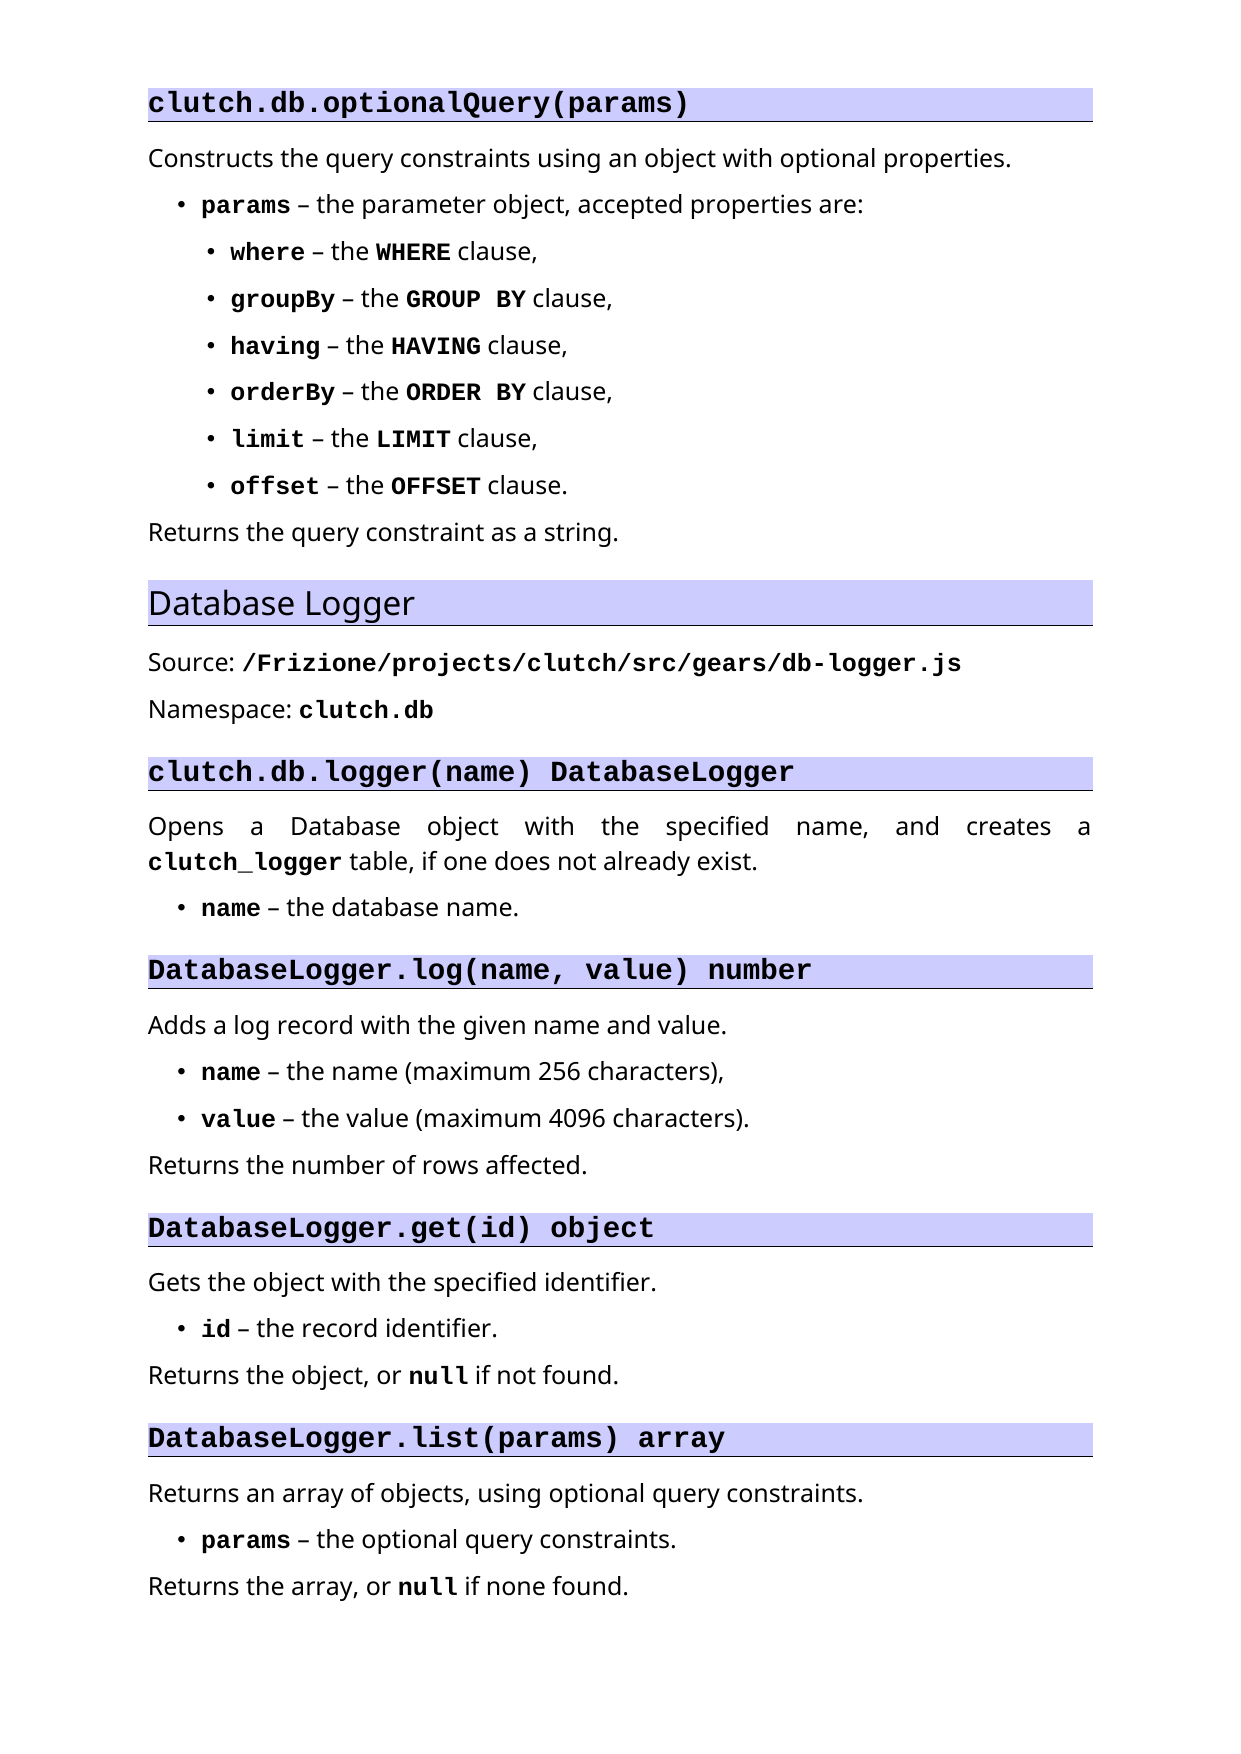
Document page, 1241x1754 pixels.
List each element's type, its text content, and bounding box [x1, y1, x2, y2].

text Namespace: clutch.db [148, 692, 1093, 726]
subtitle DatabaseLogger.log(name, value) number [148, 955, 1093, 988]
list limit – the LIMIT clause, [207, 421, 1093, 455]
subtitle clutch.db.optionalQuery(params) [148, 88, 1093, 121]
text Constructs the query constraints using an object with optional properties. [148, 140, 1093, 174]
list having – the HAVING clause, [207, 327, 1093, 362]
list params – the parameter object, accepted properties are: [177, 187, 1093, 221]
list name – the name (maximum 256 characters), [177, 1054, 1093, 1088]
subtitle Database Logger [148, 580, 1093, 625]
text Source: /Frizione/projects/clutch/src/gears/db-logger.js [148, 645, 1093, 679]
list offset – the OFFSET clause. [207, 468, 1093, 502]
subtitle DatabaseLogger.get(id) object [148, 1213, 1093, 1246]
text Opens a Database object with the specified name, and creates a clutch_logger table, if one does not already exist. [148, 809, 1093, 877]
list value – the value (maximum 4096 characters). [177, 1101, 1093, 1135]
text Returns the query constraint as a string. [148, 514, 1093, 548]
subtitle clutch.db.logger(name) DatabaseLogger [148, 757, 1093, 790]
text Gets the object with the specified identifier. [148, 1264, 1093, 1299]
text Returns the object, or null if not found. [148, 1358, 1093, 1392]
subtitle DatabaseLogger.list(params) array [148, 1423, 1093, 1456]
list name – the database name. [177, 890, 1093, 924]
text Returns an array of objects, using optional query constraints. [148, 1475, 1093, 1509]
text Adds a log record with the given name and value. [148, 1007, 1093, 1041]
text Returns the array, or null if none found. [148, 1569, 1093, 1603]
list orderBy – the ORDER BY clause, [207, 374, 1093, 408]
list params – the optional query constraints. [177, 1522, 1093, 1556]
list groupBy – the GROUP BY clause, [207, 281, 1093, 315]
list id – the record identifier. [177, 1311, 1093, 1345]
text Returns the number of rows affected. [148, 1147, 1093, 1181]
list where – the WHERE clause, [207, 234, 1093, 268]
